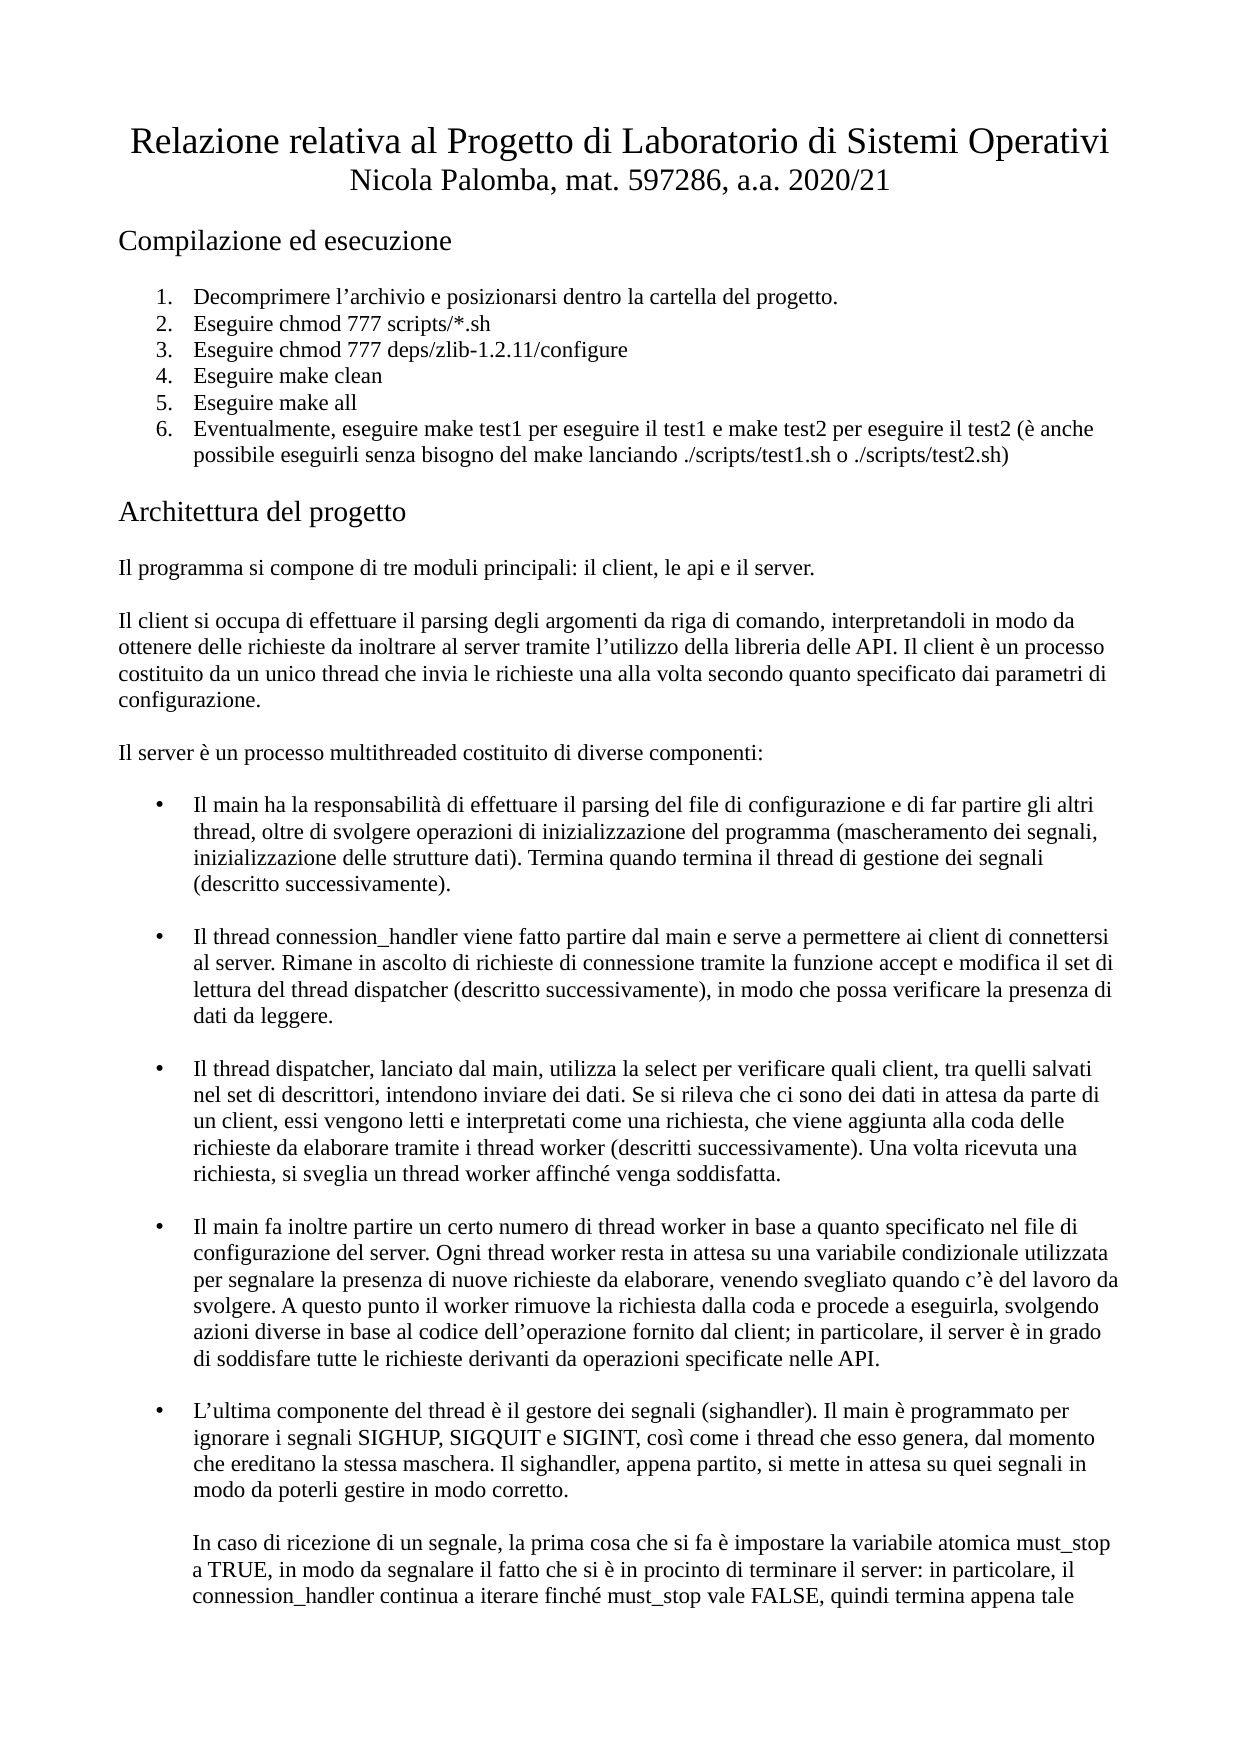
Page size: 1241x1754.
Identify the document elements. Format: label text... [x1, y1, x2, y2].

list Eseguire chmod 777 deps/zlib-1.2.11/configure [156, 336, 1122, 362]
text Il server è un processo multithreaded costituito di diverse componenti: [118, 739, 1122, 765]
list Il thread dispatcher, lanciato dal main, utilizza la select per verificare quali client, tra quelli salvati nel set di descrittori, intendono inviare dei dati. Se si rileva che ci sono dei dati in attesa da parte di un client, essi vengono letti e interpretati come una richiesta, che viene aggiunta alla coda delle richieste da elaborare tramite i thread worker (descritti successivamente). Una volta ricevuta una richiesta, si sveglia un thread worker affinché venga soddisfatta. [156, 1055, 1122, 1187]
list Il thread connession_handler viene fatto partire dal main e serve a permettere ai client di connettersi al server. Rimane in ascolto di richieste di connessione tramite la funzione accept e modifica il set di lettura del thread dispatcher (descritto successivamente), in modo che possa verificare la presenza di dati da leggere. [156, 923, 1122, 1028]
text Architettura del progetto [118, 494, 1122, 528]
list L’ultima componente del thread è il gestore dei segnali (sighandler). Il main è programmato per ignorare i segnali SIGHUP, SIGQUIT e SIGINT, così come i thread che esso genera, dal momento che ereditano la stessa maschera. Il sighandler, appena partito, si mette in attesa su quei segnali in modo da poterli gestire in modo corretto. [156, 1397, 1122, 1503]
text In caso di ricezione di un segnale, la prima cosa che si fa è impostare la variabile atomica must_stop [118, 1529, 1122, 1556]
text a TRUE, in modo da segnalare il fatto che si è in procinto di terminare il server: in particolare, il connession_handler continua a iterare finché must_stop vale FALSE, quindi termina appena tale [118, 1556, 1122, 1608]
list Eseguire make clean [156, 362, 1122, 389]
list Eseguire make all [156, 389, 1122, 415]
list Decomprimere l’archivio e posizionarsi dentro la cartella del progetto. [156, 283, 1122, 310]
text Il programma si compone di tre moduli principali: il client, le api e il server. [118, 554, 1122, 581]
list Il main ha la responsabilità di effettuare il parsing del file di configurazione e di far partire gli altri thread, oltre di svolgere operazioni di inizializzazione del programma (mascheramento dei segnali, inizializzazione delle strutture dati). Termina quando termina il thread di gestione dei segnali (descritto successivamente). [156, 791, 1122, 897]
list Il main fa inoltre partire un certo numero di thread worker in base a quanto specificato nel file di configurazione del server. Ogni thread worker resta in attesa su una variabile condizionale utilizzata per segnalare la presenza di nuove richieste da elaborare, venendo svegliato quando c’è del lavoro da svolgere. A questo punto il worker rimuove la richiesta dalla coda e procede a eseguirla, svolgendo azioni diverse in base al codice dell’operazione fornito dal client; in particolare, il server è in grado di soddisfare tutte le richieste derivanti da operazioni specificate nelle API. [156, 1213, 1122, 1371]
list Eseguire chmod 777 scripts/*.sh [156, 310, 1122, 336]
text Relazione relativa al Progetto di Laboratorio di Sistemi Operativi [118, 118, 1122, 161]
text Nicola Palomba, mat. 597286, a.a. 2020/21 [118, 161, 1122, 197]
text Il client si occupa di effettuare il parsing degli argomenti da riga di comando, interpretandoli in modo da ottenere delle richieste da inoltrare al server tramite l’utilizzo della libreria delle API. Il client è un processo costituito da un unico thread che invia le richieste una alla volta secondo quanto specificato dai parametri di configurazione. [118, 607, 1122, 712]
text Compilazione ed esecuzione [118, 223, 1122, 257]
list Eventualmente, eseguire make test1 per eseguire il test1 e make test2 per eseguire il test2 (è anche possibile eseguirli senza bisogno del make lanciando ./scripts/test1.sh o ./scripts/test2.sh) [156, 415, 1122, 468]
